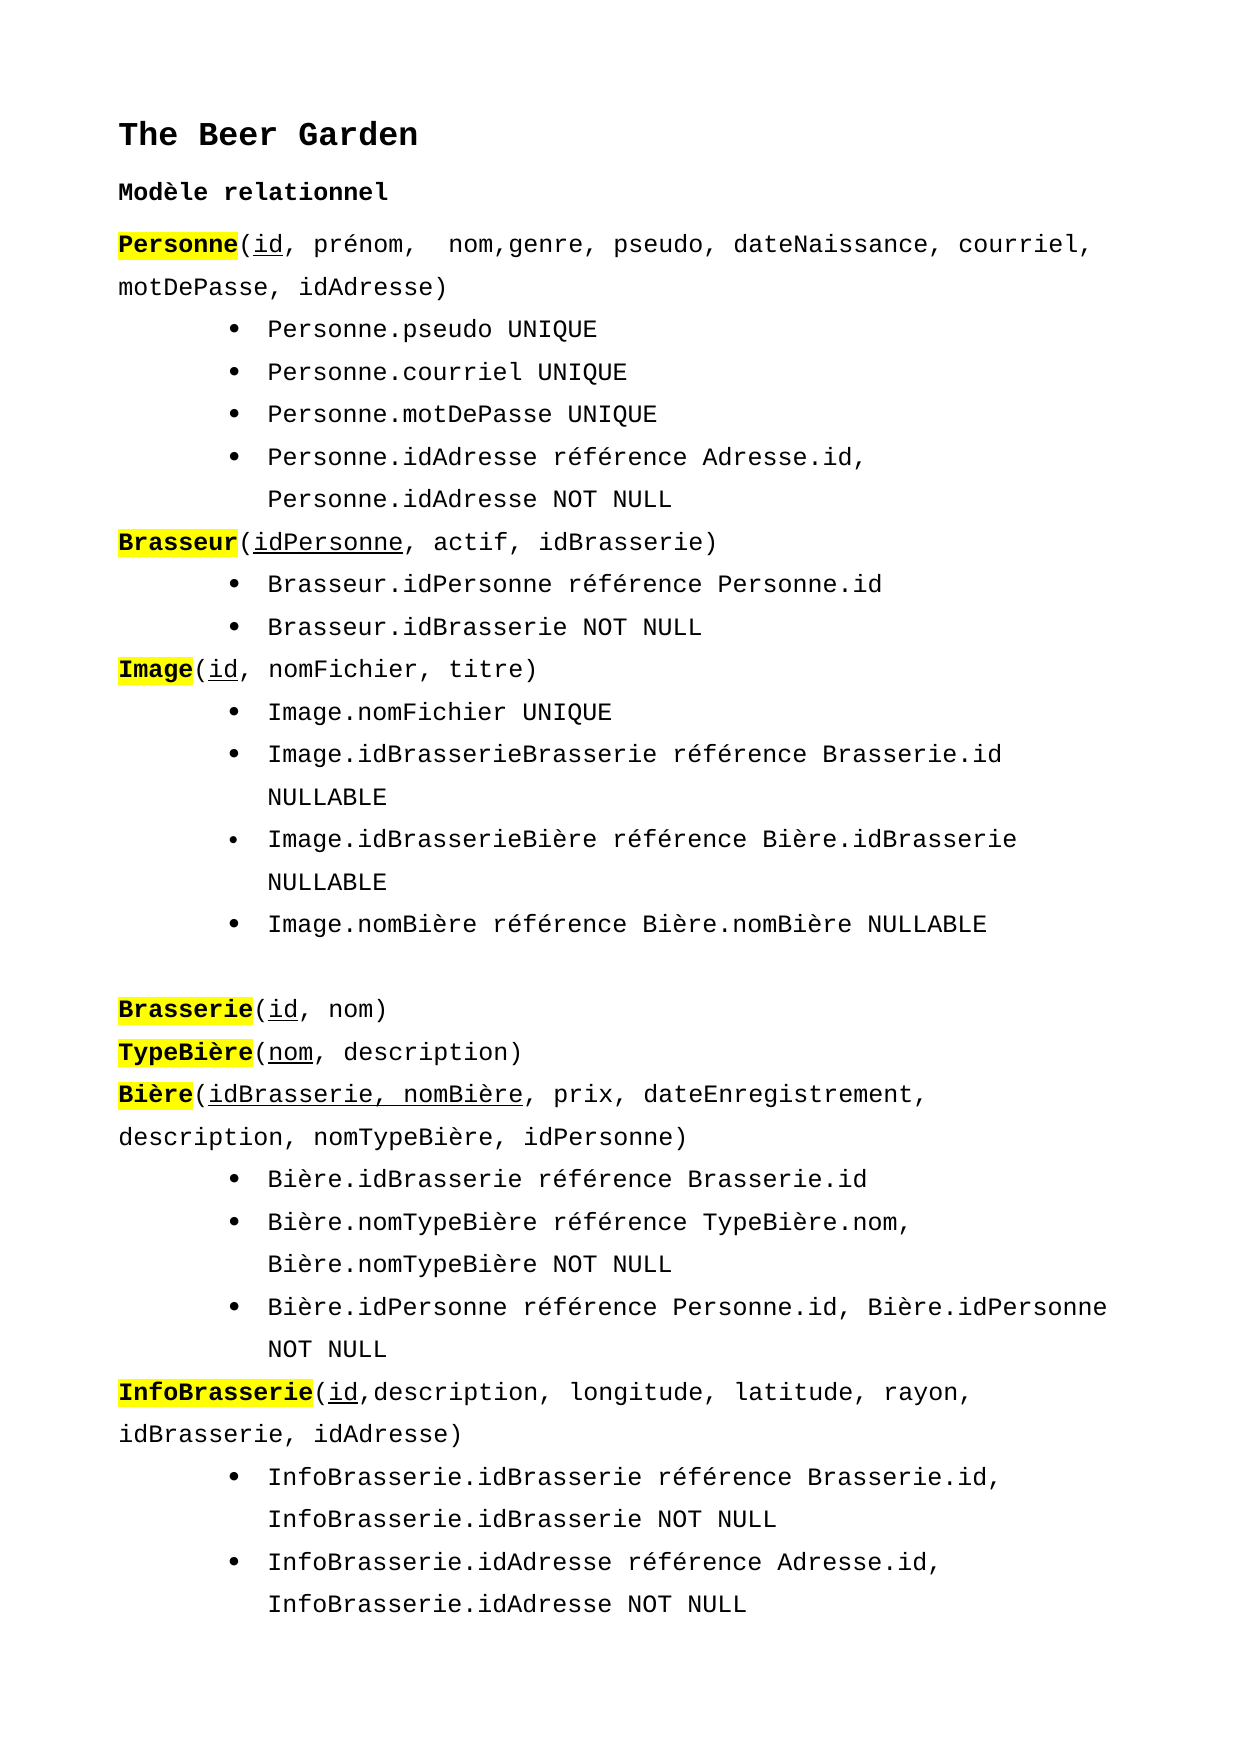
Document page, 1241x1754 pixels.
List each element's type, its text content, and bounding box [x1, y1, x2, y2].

list Image.nomBière référence Bière.nomBière NULLABLE [229, 912, 1122, 940]
text Bière(idBrasserie, nomBière, prix, dateEnregistrement, description, nomTypeBière, idPersonne) [118, 1082, 1122, 1152]
text InfoBrasserie(id,description, longitude, latitude, rayon, idBrasserie, idAdresse) [118, 1379, 1122, 1450]
list Personne.pseudo UNIQUE [230, 317, 1122, 345]
text Personne(id, prénom, nom,genre, pseudo, dateNaissance, courriel, motDePasse, idAdresse) [118, 232, 1122, 302]
list InfoBrasserie.idAdresse référence Adresse.id, InfoBrasserie.idAdresse NOT NULL [229, 1549, 1122, 1620]
list Brasseur.idPersonne référence Personne.id [230, 572, 1122, 600]
list Personne.motDePasse UNIQUE [230, 402, 1122, 430]
text Brasseur(idPersonne, actif, idBrasserie) [118, 529, 1122, 557]
list Brasseur.idBrasserie NOT NULL [230, 614, 1122, 642]
list Personne.courriel UNIQUE [230, 359, 1122, 387]
list Image.nomFichier UNIQUE [229, 699, 1122, 727]
text The Beer Garden [118, 118, 1122, 156]
text Modèle relationnel [118, 179, 1122, 208]
text Image(id, nomFichier, titre) [118, 657, 1122, 685]
list Personne.idAdresse référence Adresse.id, Personne.idAdresse NOT NULL [230, 444, 1122, 515]
list Bière.idBrasserie référence Brasserie.id [230, 1167, 1122, 1195]
list Bière.nomTypeBière référence TypeBière.nom, Bière.nomTypeBière NOT NULL [230, 1209, 1122, 1280]
text TypeBière(nom, description) [118, 1039, 1122, 1067]
list InfoBrasserie.idBrasserie référence Brasserie.id, InfoBrasserie.idBrasserie NOT NULL [229, 1464, 1122, 1535]
list Bière.idPersonne référence Personne.id, Bière.idPersonne NOT NULL [230, 1294, 1122, 1365]
list Image.idBrasserieBière référence Bière.idBrasserie NULLABLE [229, 827, 1122, 897]
text Brasserie(id, nom) [118, 997, 1122, 1025]
list Image.idBrasserieBrasserie référence Brasserie.id NULLABLE [229, 742, 1122, 812]
